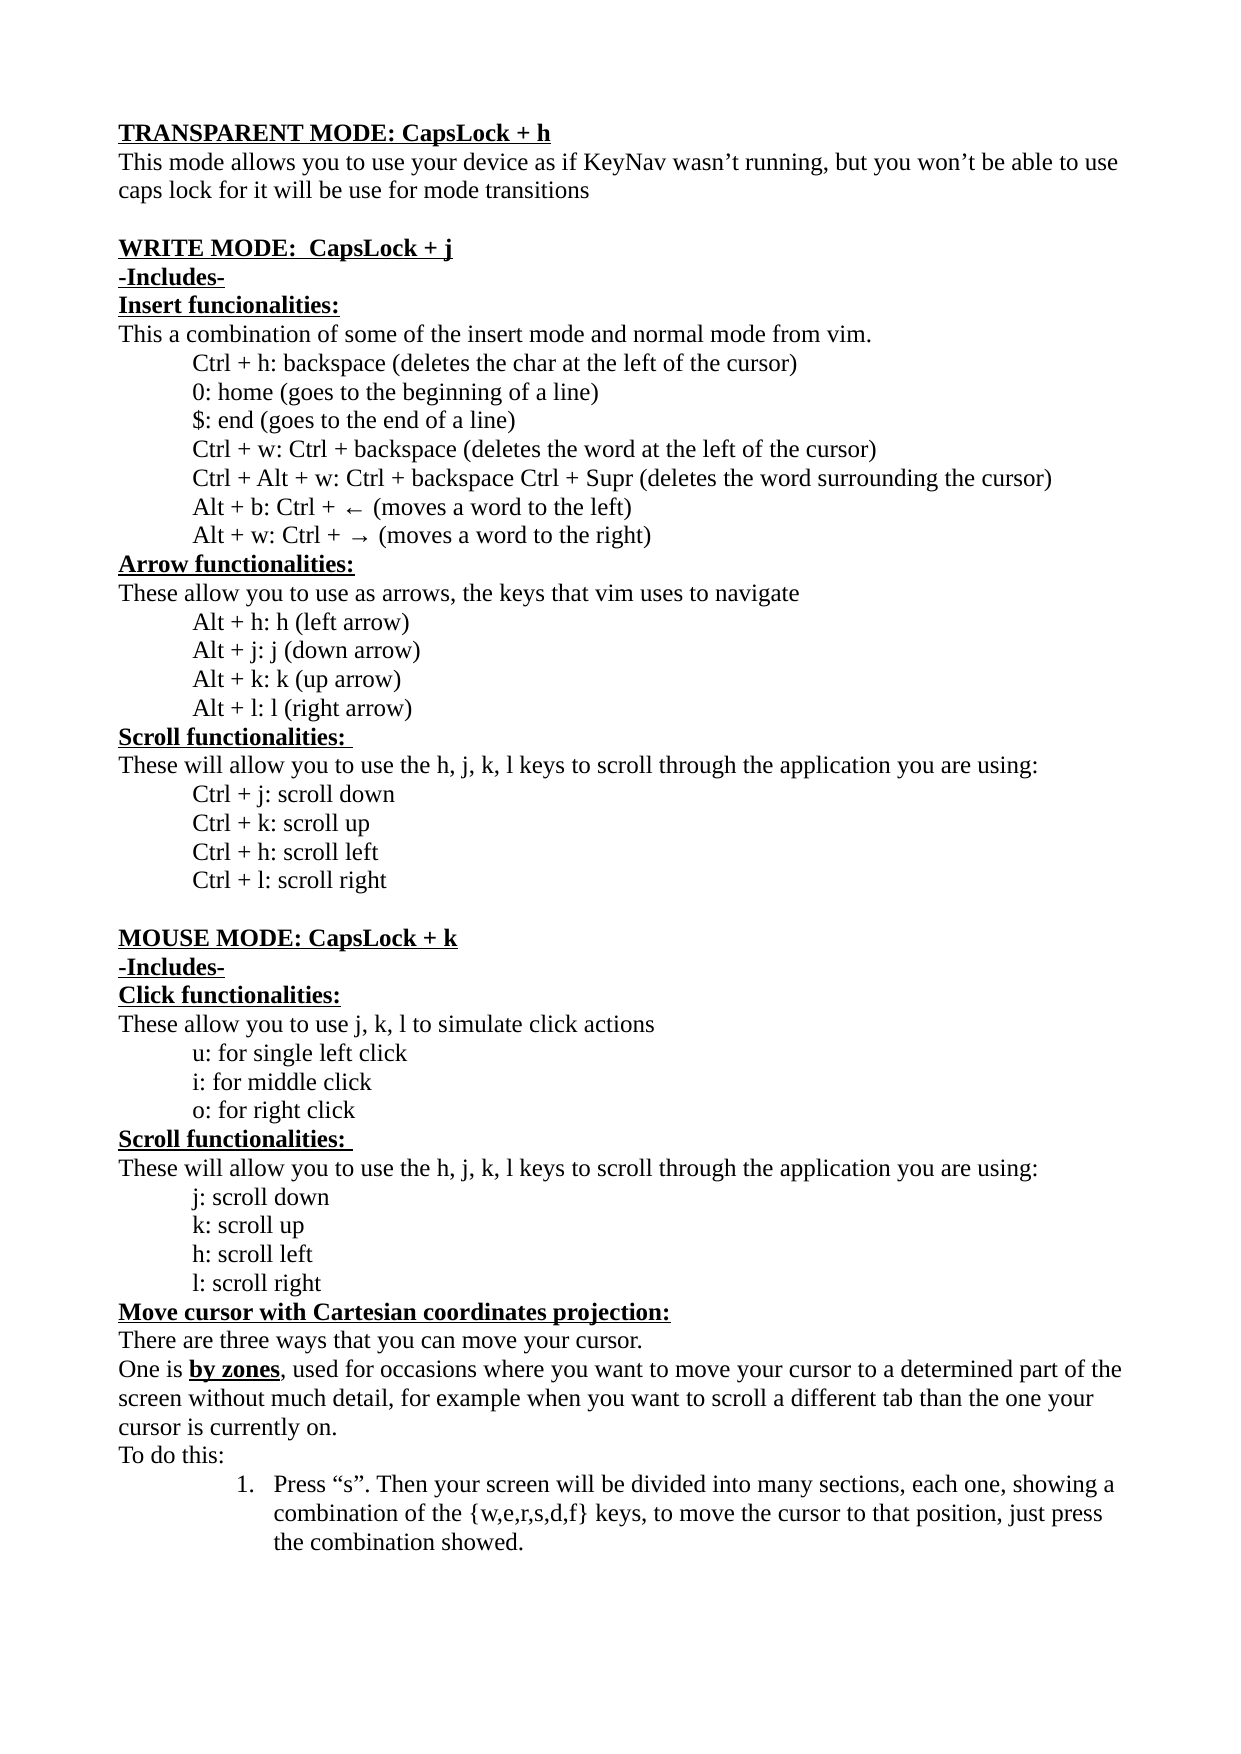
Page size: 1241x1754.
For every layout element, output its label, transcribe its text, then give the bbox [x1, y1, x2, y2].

text -Includes- [118, 952, 1122, 981]
text Alt + l: l (right arrow) [118, 693, 1122, 722]
text h: scroll left [118, 1239, 1122, 1268]
text -Includes- [118, 262, 1122, 291]
text Ctrl + Alt + w: Ctrl + backspace Ctrl + Supr (deletes the word surrounding the cursor) [118, 463, 1122, 492]
text k: scroll up [118, 1211, 1122, 1239]
text Scroll functionalities: [118, 1124, 1122, 1153]
text Alt + k: k (up arrow) [118, 664, 1122, 693]
text Ctrl + h: backspace (deletes the char at the left of the cursor) [118, 348, 1122, 377]
text $: end (goes to the end of a line) [118, 406, 1122, 434]
text Move cursor with Cartesian coordinates projection: [118, 1297, 1122, 1326]
text TRANSPARENT MODE: CapsLock + h [118, 118, 1122, 147]
text Alt + b: Ctrl + ← (moves a word to the left) [118, 492, 1122, 521]
text WRITE MODE: CapsLock + j [118, 233, 1122, 262]
text Ctrl + j: scroll down [118, 779, 1122, 808]
text 0: home (goes to the beginning of a line) [118, 377, 1122, 406]
text l: scroll right [118, 1268, 1122, 1297]
text Alt + h: h (left arrow) [118, 607, 1122, 636]
text This mode allows you to use your device as if KeyNav wasn’t running, but you won’t be able to use caps lock for it will be use for mode transitions [118, 147, 1122, 204]
text Ctrl + l: scroll right [118, 866, 1122, 894]
text Ctrl + w: Ctrl + backspace (deletes the word at the left of the cursor) [118, 434, 1122, 463]
text Scroll functionalities: [118, 722, 1122, 751]
text o: for right click [118, 1096, 1122, 1124]
text One is by zones, used for occasions where you want to move your cursor to a determined part of the screen without much detail, for example when you want to scroll a different tab than the one your cursor is currently on. [118, 1354, 1122, 1441]
text There are three ways that you can move your cursor. [118, 1326, 1122, 1354]
text Ctrl + h: scroll left [118, 837, 1122, 866]
text Arrow functionalities: [118, 549, 1122, 578]
text Ctrl + k: scroll up [118, 808, 1122, 837]
text These will allow you to use the h, j, k, l keys to scroll through the application you are using: [118, 1153, 1122, 1182]
text These allow you to use as arrows, the keys that vim uses to navigate [118, 578, 1122, 607]
text Insert funcionalities: [118, 291, 1122, 319]
text These will allow you to use the h, j, k, l keys to scroll through the application you are using: [118, 751, 1122, 779]
text Alt + w: Ctrl + → (moves a word to the right) [118, 521, 1122, 549]
text j: scroll down [118, 1182, 1122, 1211]
text Click functionalities: [118, 981, 1122, 1009]
text These allow you to use j, k, l to simulate click actions [118, 1009, 1122, 1038]
list Press “s”. Then your screen will be divided into many sections, each one, showing a combination of the {w,e,r,s,d,f} keys, to move the cursor to that position, just press the combination showed. [236, 1469, 1122, 1556]
text u: for single left click [118, 1038, 1122, 1067]
text Alt + j: j (down arrow) [118, 636, 1122, 664]
text To do this: [118, 1441, 1122, 1469]
text i: for middle click [118, 1067, 1122, 1096]
text MOUSE MODE: CapsLock + k [118, 923, 1122, 952]
text This a combination of some of the insert mode and normal mode from vim. [118, 319, 1122, 348]
